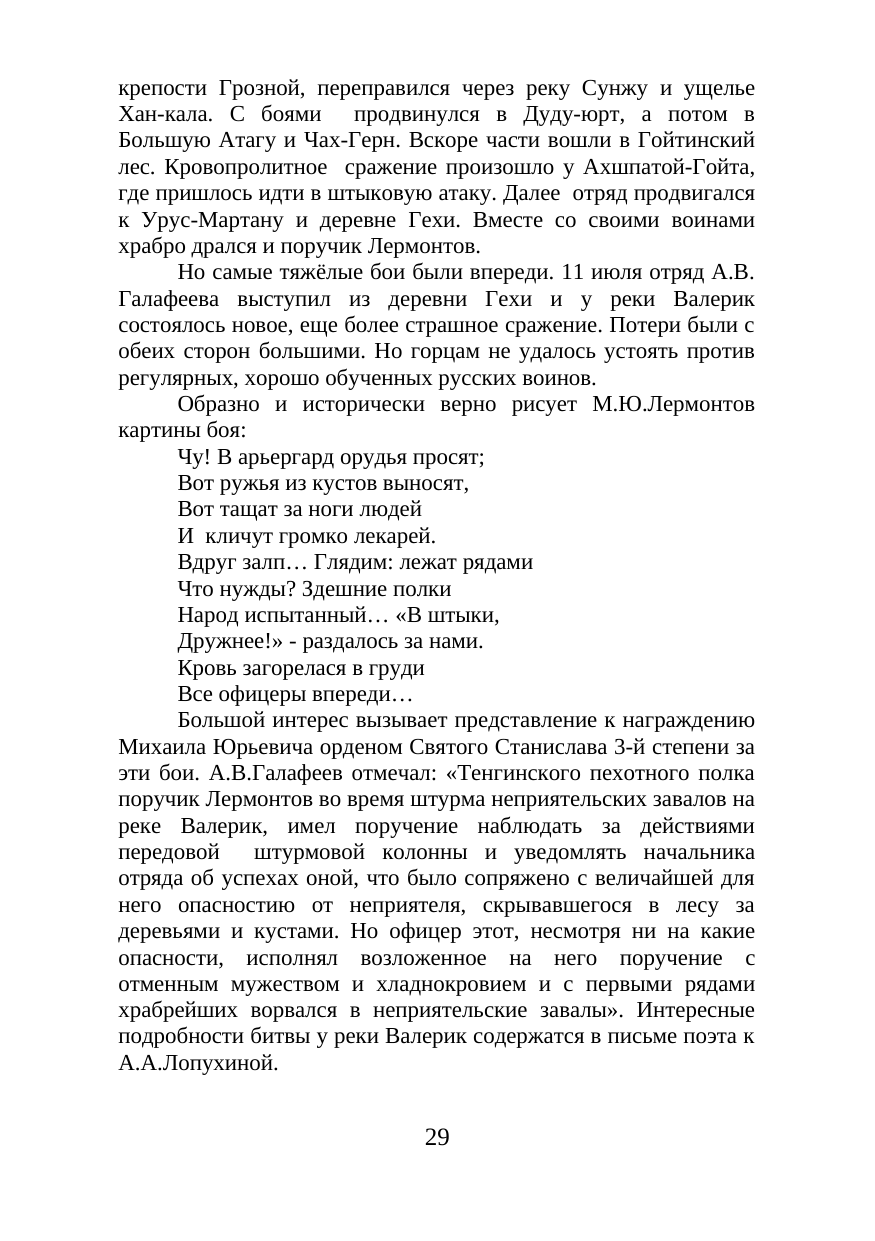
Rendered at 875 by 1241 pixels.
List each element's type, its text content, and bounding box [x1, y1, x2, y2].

text Народ испытанный… «В штыки, [118, 601, 756, 627]
text крепости Грозной, переправился через реку Сунжу и ущелье Хан-кала. С боями продвинулся в Дуду-юрт, а потом в Большую Атагу и Чах-Герн. Вскоре части вошли в Гойтинский лес. Кровопролитное сражение произошло у Ахшпатой-Гойта, где пришлось идти в штыковую атаку. Далее отряд продвигался к Урус-Мартану и деревне Гехи. Вместе со своими воинами храбро дрался и поручик Лермонтов. [118, 74, 756, 258]
text Что нужды? Здешние полки [118, 574, 756, 601]
text Кровь загорелася в груди [118, 654, 756, 680]
text Чу! В арьергард орудья просят; [118, 443, 756, 469]
text Все офицеры впереди… [118, 680, 756, 706]
text Большой интерес вызывает представление к награждению Михаила Юрьевича орденом Святого Станислава 3-й степени за эти бои. А.В.Галафеев отмечал: «Тенгинского пехотного полка поручик Лермонтов во время штурма неприятельских завалов на реке Валерик, имел поручение наблюдать за действиями передовой штурмовой колонны и уведомлять начальника отряда об успехах оной, что было сопряжено с величайшей для него опасностию от неприятеля, скрывавшегося в лесу за деревьями и кустами. Но офицер этот, несмотря ни на какие опасности, исполнял возложенное на него поручение с отменным мужеством и хладнокровием и с первыми рядами храбрейших ворвался в неприятельские завалы». Интересные подробности битвы у реки Валерик содержатся в письме поэта к А.А.Лопухиной. [118, 706, 756, 1075]
text Вдруг залп… Глядим: лежат рядами [118, 548, 756, 574]
text Образно и исторически верно рисует М.Ю.Лермонтов картины боя: [118, 390, 756, 443]
text Дружнее!» - раздалось за нами. [118, 627, 756, 654]
text Вот ружья из кустов выносят, [118, 469, 756, 496]
text Вот тащат за ноги людей [118, 496, 756, 522]
text И кличут громко лекарей. [118, 522, 756, 548]
text Но самые тяжёлые бои были впереди. 11 июля отряд А.В. Галафеева выступил из деревни Гехи и у реки Валерик состоялось новое, еще более страшное сражение. Потери были с обеих сторон большими. Но горцам не удалось устоять против регулярных, хорошо обученных русских воинов. [118, 258, 756, 390]
